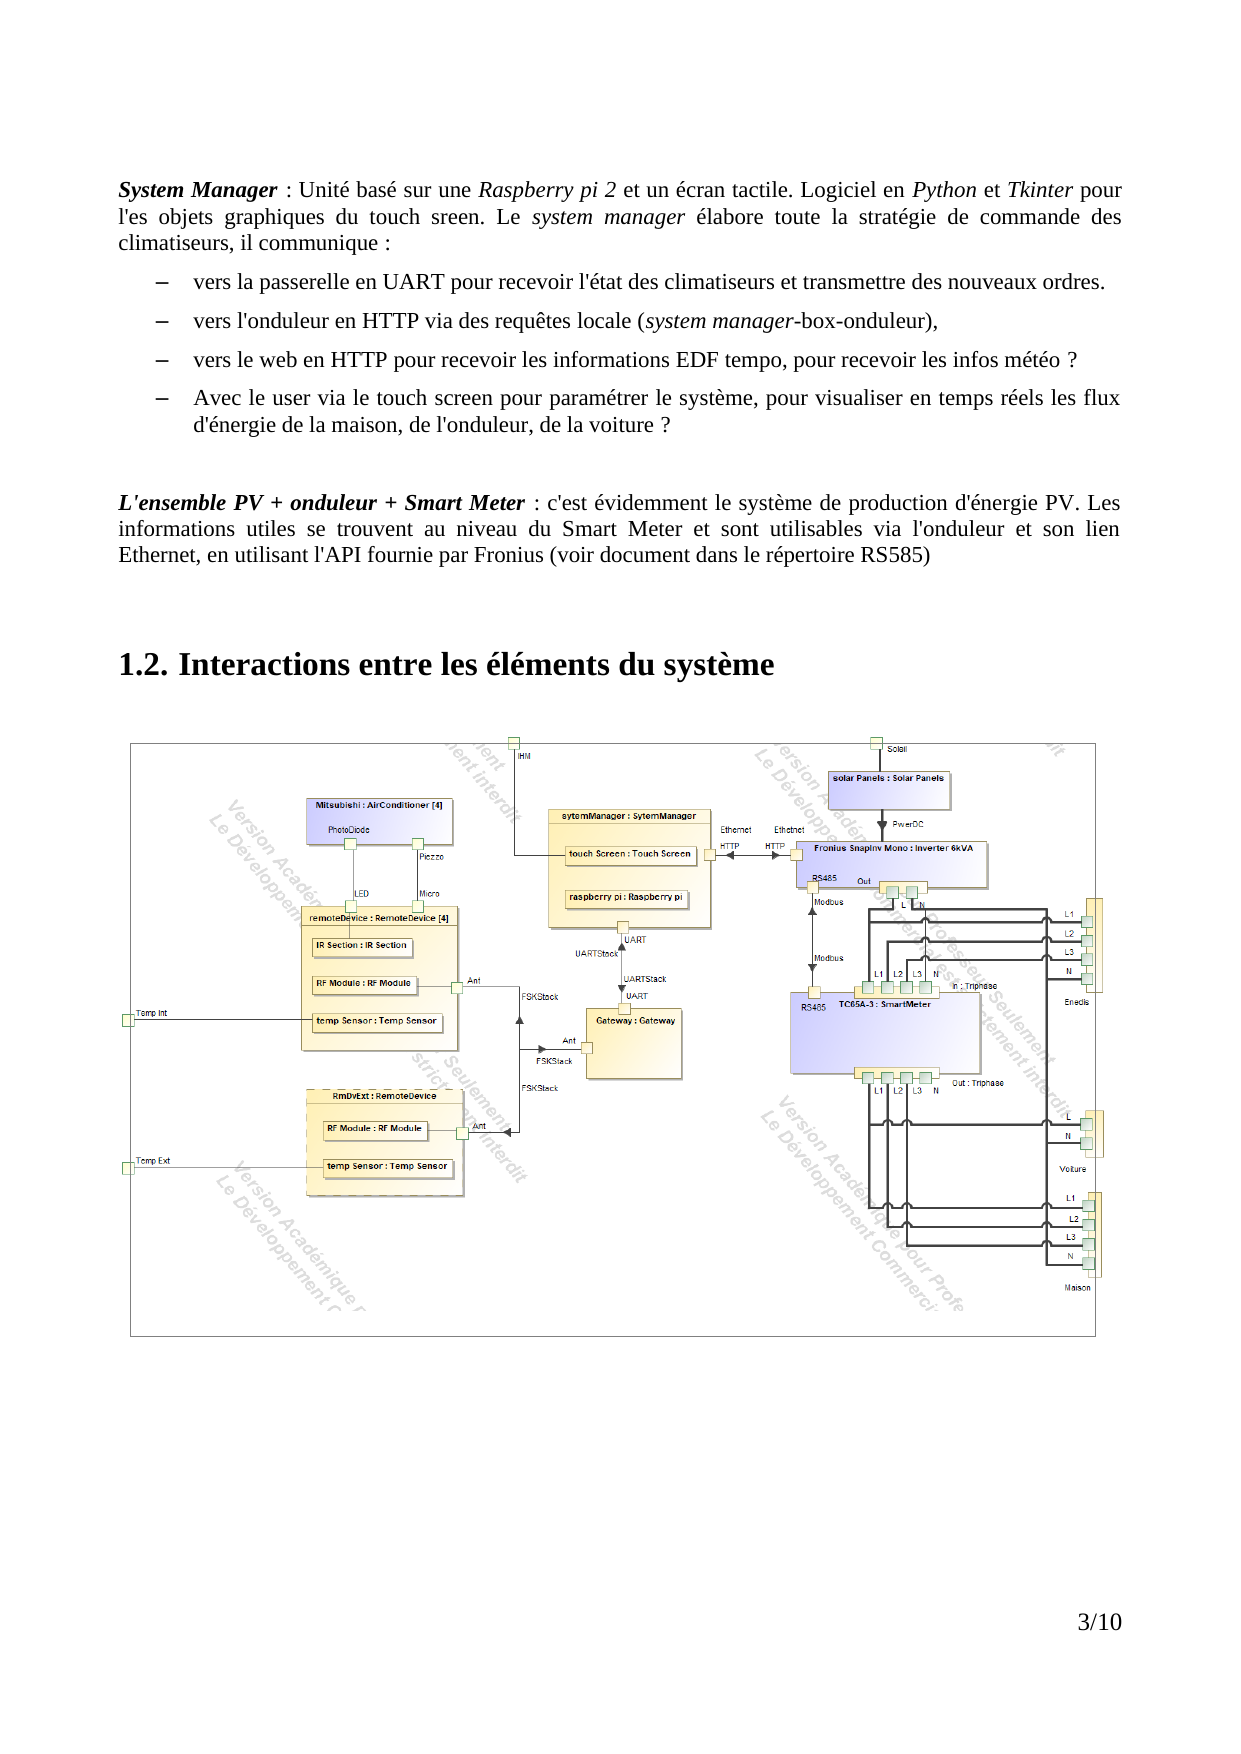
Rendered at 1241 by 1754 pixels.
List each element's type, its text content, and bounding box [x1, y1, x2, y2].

list vers la passerelle en UART pour recevoir l'état des climatiseurs et transmettre des nouveaux ordres. [156, 268, 1122, 294]
subtitle Interactions entre les éléments du système [118, 644, 1122, 682]
list vers l'onduleur en HTTP via des requêtes locale (system manager-box-onduleur), [156, 307, 1122, 333]
list Avec le user via le touch screen pour paramétrer le système, pour visualiser en temps réels les flux d'énergie de la maison, de l'onduleur, de la voiture ? [156, 384, 1122, 437]
text L'ensemble PV + onduleur + Smart Meter : c'est évidemment le système de production d'énergie PV. Les informations utiles se trouvent au niveau du Smart Meter et sont utilisables via l'onduleur et son lien Ethernet, en utilisant l'API fournie par Fronius (voir document dans le répertoire RS585) [118, 488, 1122, 568]
list vers le web en HTTP pour recevoir les informations EDF tempo, pour recevoir les infos météo ? [156, 346, 1122, 372]
text System Manager : Unité basé sur une Raspberry pi 2 et un écran tactile. Logiciel en Python et Tkinter pour l'es objets graphiques du touch sreen. Le system manager élabore toute la stratégie de commande des climatiseurs, il communique : [118, 176, 1122, 255]
